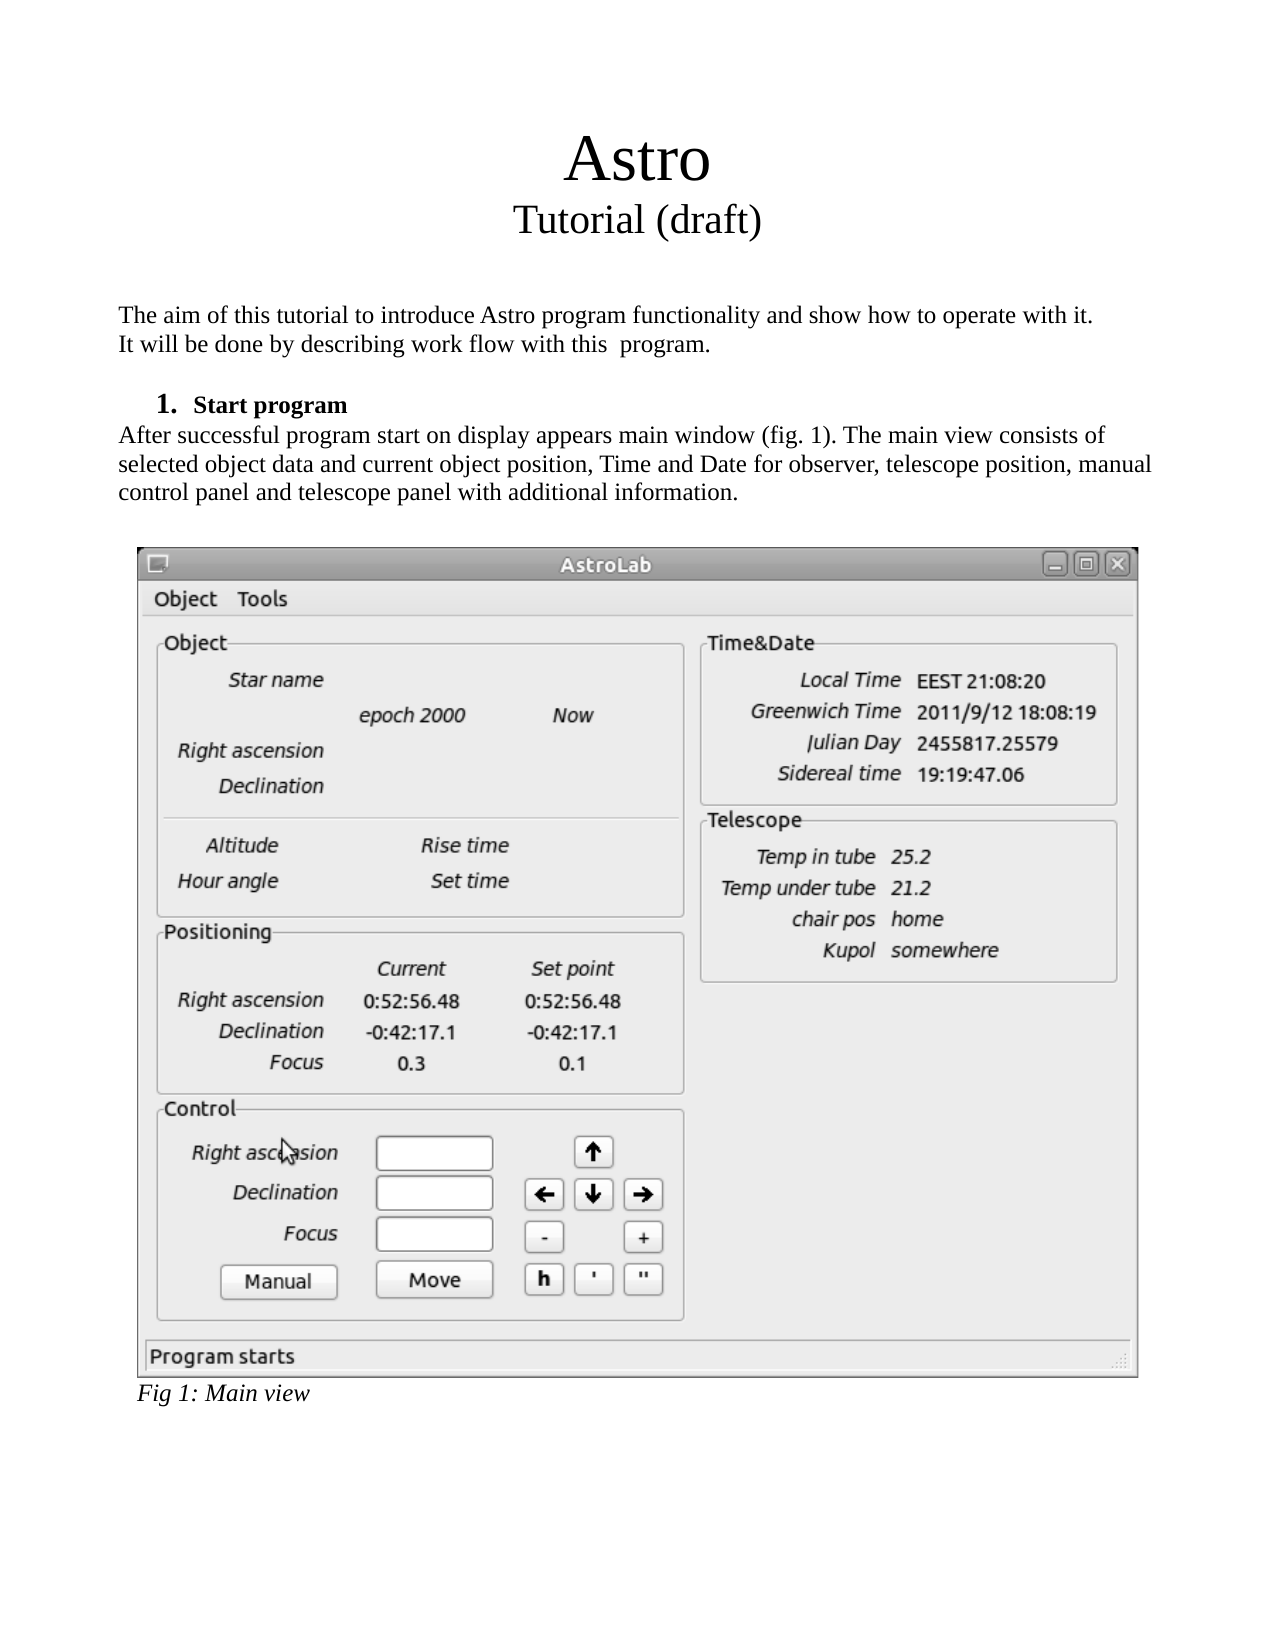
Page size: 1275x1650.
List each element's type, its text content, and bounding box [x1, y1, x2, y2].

text It will be done by describing work flow with this program. [118, 329, 1157, 358]
list Start program [156, 386, 1157, 420]
text The aim of this tutorial to introduce Astro program functionality and show how to operate with it. [118, 300, 1157, 329]
list Fig 1: Main view [137, 1378, 1138, 1406]
text Astro [118, 118, 1157, 195]
text After successful program start on display appears main window (fig. 1). The main view consists of selected object data and current object position, Time and Date for observer, telescope position, manual control panel and telescope panel with additional information. [118, 420, 1157, 506]
text Tutorial (draft) [118, 195, 1157, 243]
